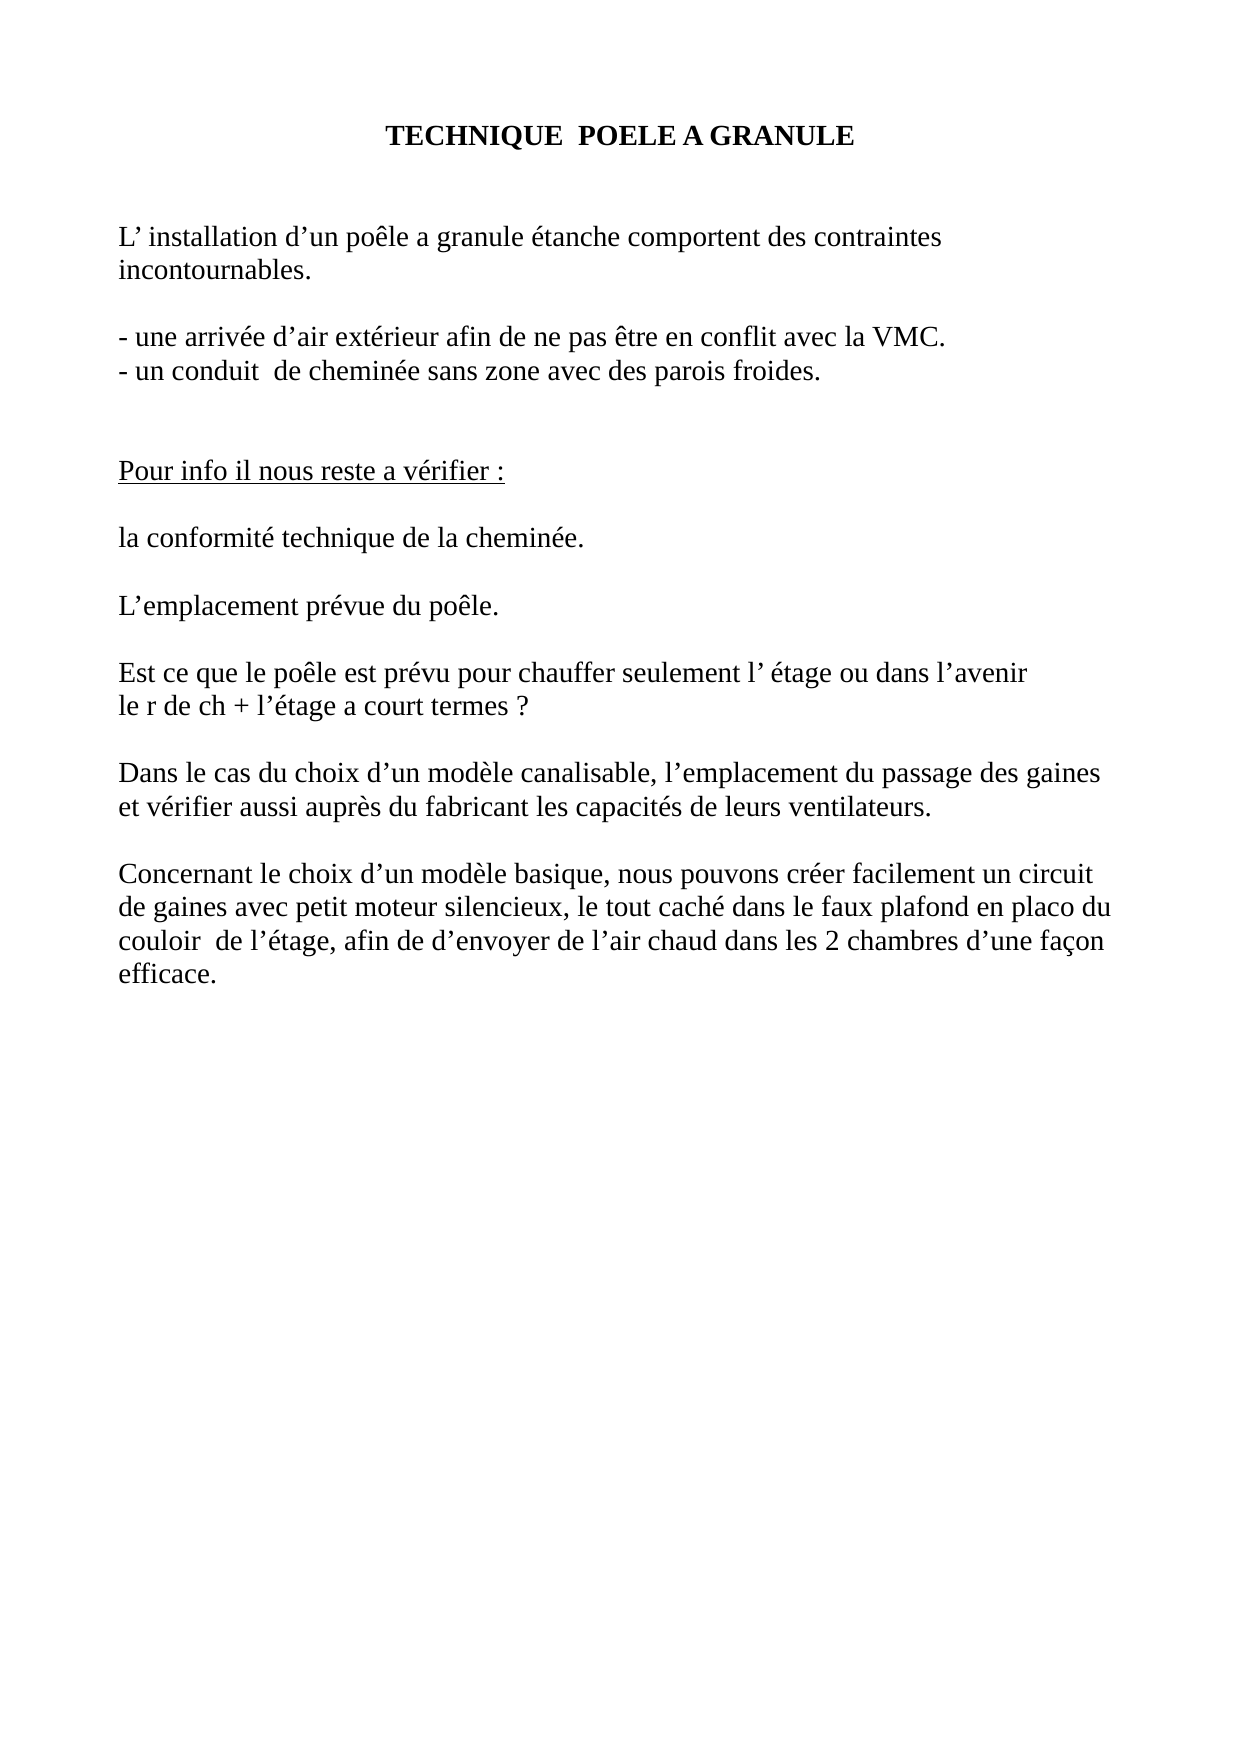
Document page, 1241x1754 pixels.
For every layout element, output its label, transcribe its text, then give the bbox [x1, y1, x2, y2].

text de gaines avec petit moteur silencieux, le tout caché dans le faux plafond en placo du couloir de l’étage, afin de d’envoyer de l’air chaud dans les 2 chambres d’une façon efficace. [118, 889, 1122, 990]
text - un conduit de cheminée sans zone avec des parois froides. [118, 353, 1122, 386]
text Dans le cas du choix d’un modèle canalisable, l’emplacement du passage des gaines et vérifier aussi auprès du fabricant les capacités de leurs ventilateurs. [118, 755, 1122, 822]
text Pour info il nous reste a vérifier : [118, 453, 1122, 487]
text le r de ch + l’étage a court termes ? [118, 688, 1122, 722]
text Est ce que le poêle est prévu pour chauffer seulement l’ étage ou dans l’avenir [118, 655, 1122, 688]
text - une arrivée d’air extérieur afin de ne pas être en conflit avec la VMC. [118, 319, 1122, 353]
text la conformité technique de la cheminée. [118, 521, 1122, 554]
text TECHNIQUE POELE A GRANULE [118, 118, 1122, 152]
text Concernant le choix d’un modèle basique, nous pouvons créer facilement un circuit [118, 856, 1122, 889]
text L’emplacement prévue du poêle. [118, 588, 1122, 621]
text L’ installation d’un poêle a granule étanche comportent des contraintes incontournables. [118, 219, 1122, 286]
